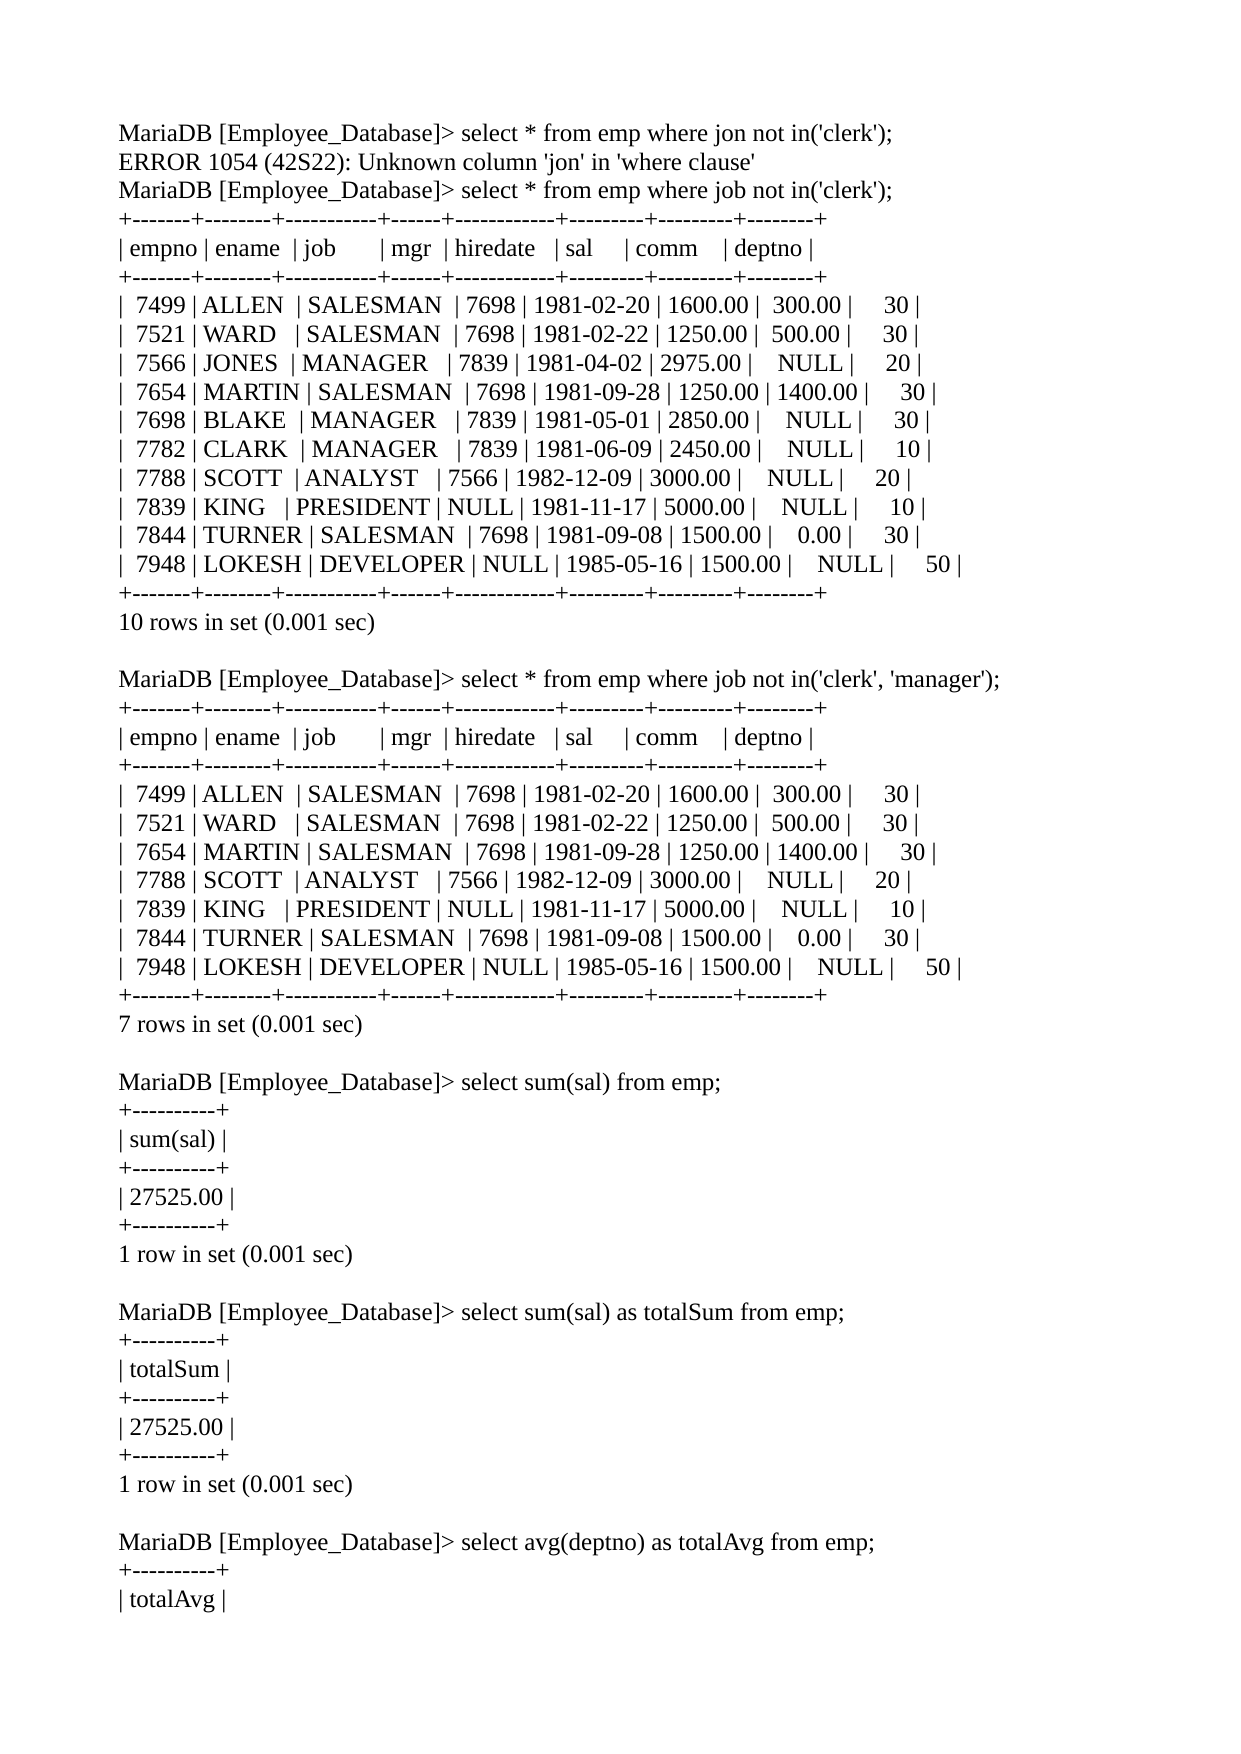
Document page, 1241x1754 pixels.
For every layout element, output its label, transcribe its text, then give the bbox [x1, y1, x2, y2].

text MariaDB [Employee_Database]> select sum(sal) as totalSum from emp; [118, 1297, 1122, 1326]
text | 7839 | KING | PRESIDENT | NULL | 1981-11-17 | 5000.00 | NULL | 10 | [118, 492, 1122, 521]
text | 27525.00 | [118, 1412, 1122, 1441]
text +----------+ [118, 1383, 1122, 1412]
text | 7654 | MARTIN | SALESMAN | 7698 | 1981-09-28 | 1250.00 | 1400.00 | 30 | [118, 377, 1122, 406]
text MariaDB [Employee_Database]> select * from emp where jon not in('clerk'); [118, 118, 1122, 147]
text 7 rows in set (0.001 sec) [118, 1009, 1122, 1038]
text | empno | ename | job | mgr | hiredate | sal | comm | deptno | [118, 722, 1122, 751]
text | 7948 | LOKESH | DEVELOPER | NULL | 1985-05-16 | 1500.00 | NULL | 50 | [118, 952, 1122, 981]
text 1 row in set (0.001 sec) [118, 1469, 1122, 1498]
text +-------+--------+-----------+------+------------+---------+---------+--------+ [118, 578, 1122, 607]
text +-------+--------+-----------+------+------------+---------+---------+--------+ [118, 693, 1122, 722]
text | 7948 | LOKESH | DEVELOPER | NULL | 1985-05-16 | 1500.00 | NULL | 50 | [118, 549, 1122, 578]
text +-------+--------+-----------+------+------------+---------+---------+--------+ [118, 262, 1122, 291]
text ERROR 1054 (42S22): Unknown column 'jon' in 'where clause' [118, 147, 1122, 176]
text | 7499 | ALLEN | SALESMAN | 7698 | 1981-02-20 | 1600.00 | 300.00 | 30 | [118, 779, 1122, 808]
text | 7521 | WARD | SALESMAN | 7698 | 1981-02-22 | 1250.00 | 500.00 | 30 | [118, 808, 1122, 837]
text MariaDB [Employee_Database]> select avg(deptno) as totalAvg from emp; [118, 1527, 1122, 1556]
text | empno | ename | job | mgr | hiredate | sal | comm | deptno | [118, 233, 1122, 262]
text | 7698 | BLAKE | MANAGER | 7839 | 1981-05-01 | 2850.00 | NULL | 30 | [118, 406, 1122, 434]
text +-------+--------+-----------+------+------------+---------+---------+--------+ [118, 981, 1122, 1009]
text +----------+ [118, 1096, 1122, 1124]
text | 27525.00 | [118, 1182, 1122, 1211]
text +----------+ [118, 1326, 1122, 1354]
text MariaDB [Employee_Database]> select sum(sal) from emp; [118, 1067, 1122, 1096]
text | 7566 | JONES | MANAGER | 7839 | 1981-04-02 | 2975.00 | NULL | 20 | [118, 348, 1122, 377]
text +----------+ [118, 1153, 1122, 1182]
text | 7782 | CLARK | MANAGER | 7839 | 1981-06-09 | 2450.00 | NULL | 10 | [118, 434, 1122, 463]
text +-------+--------+-----------+------+------------+---------+---------+--------+ [118, 204, 1122, 233]
text | 7844 | TURNER | SALESMAN | 7698 | 1981-09-08 | 1500.00 | 0.00 | 30 | [118, 923, 1122, 952]
text | totalSum | [118, 1354, 1122, 1383]
text +----------+ [118, 1441, 1122, 1469]
text +----------+ [118, 1556, 1122, 1584]
text +-------+--------+-----------+------+------------+---------+---------+--------+ [118, 751, 1122, 779]
text | 7499 | ALLEN | SALESMAN | 7698 | 1981-02-20 | 1600.00 | 300.00 | 30 | [118, 291, 1122, 319]
text | sum(sal) | [118, 1124, 1122, 1153]
text MariaDB [Employee_Database]> select * from emp where job not in('clerk'); [118, 176, 1122, 204]
text 10 rows in set (0.001 sec) [118, 607, 1122, 636]
text | 7521 | WARD | SALESMAN | 7698 | 1981-02-22 | 1250.00 | 500.00 | 30 | [118, 319, 1122, 348]
text | totalAvg | [118, 1584, 1122, 1613]
text | 7788 | SCOTT | ANALYST | 7566 | 1982-12-09 | 3000.00 | NULL | 20 | [118, 463, 1122, 492]
text | 7654 | MARTIN | SALESMAN | 7698 | 1981-09-28 | 1250.00 | 1400.00 | 30 | [118, 837, 1122, 866]
text | 7788 | SCOTT | ANALYST | 7566 | 1982-12-09 | 3000.00 | NULL | 20 | [118, 866, 1122, 894]
text MariaDB [Employee_Database]> select * from emp where job not in('clerk', 'manager'); [118, 664, 1122, 693]
text | 7844 | TURNER | SALESMAN | 7698 | 1981-09-08 | 1500.00 | 0.00 | 30 | [118, 521, 1122, 549]
text +----------+ [118, 1211, 1122, 1239]
text | 7839 | KING | PRESIDENT | NULL | 1981-11-17 | 5000.00 | NULL | 10 | [118, 894, 1122, 923]
text 1 row in set (0.001 sec) [118, 1239, 1122, 1268]
